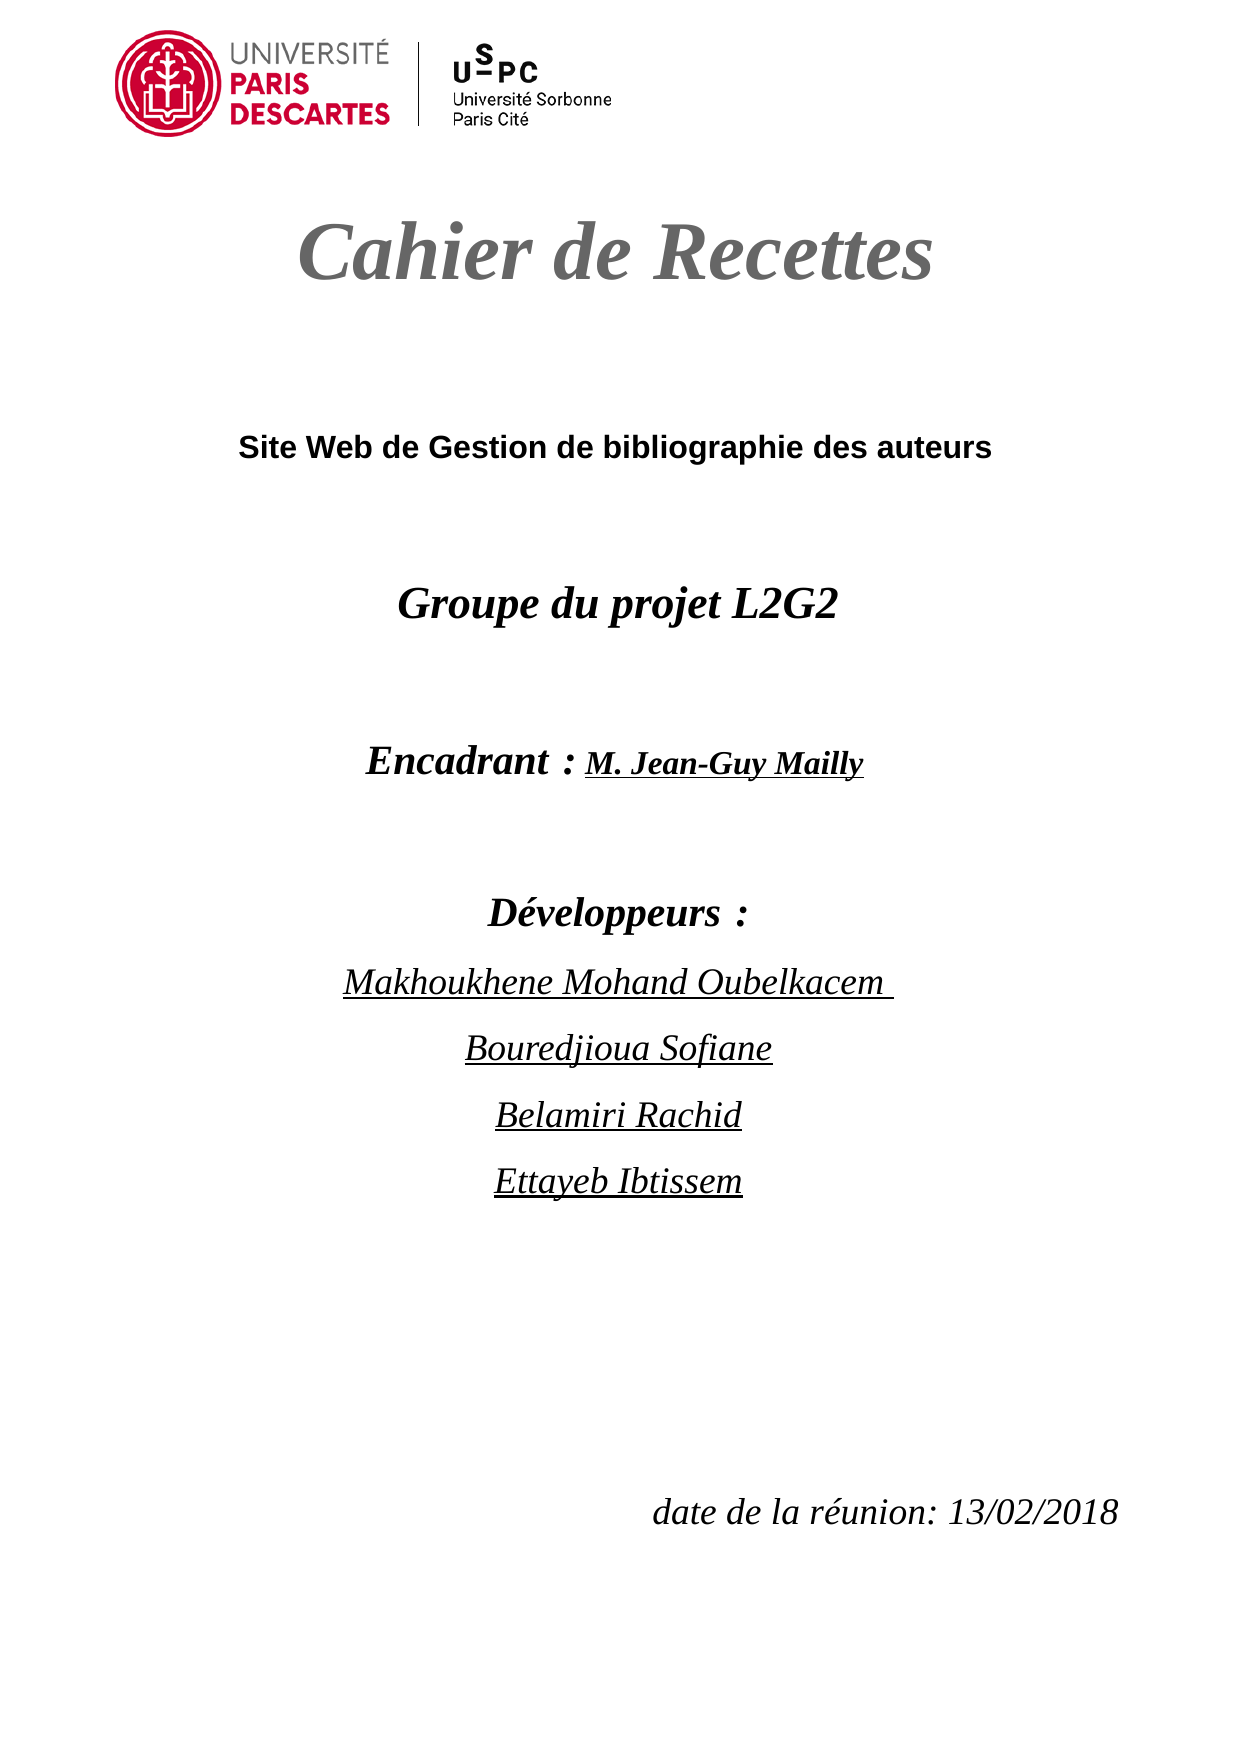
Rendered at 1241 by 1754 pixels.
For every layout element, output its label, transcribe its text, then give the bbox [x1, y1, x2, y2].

text date de la réunion: 13/02/2018 [118, 1489, 1122, 1533]
title Cahier de Recettes [118, 201, 1122, 297]
text Belamiri Rachid [118, 1092, 1122, 1135]
subtitle Site Web de Gestion de bibliographie des auteurs [118, 429, 1122, 466]
text Bouredjioua Sofiane [118, 1026, 1122, 1069]
text Makhoukhene Mohand Oubelkacem [118, 959, 1122, 1003]
text Ettayeb Ibtissem [118, 1158, 1122, 1201]
text Encadrant : M. Jean-Guy Mailly [118, 732, 1122, 784]
text Groupe du projet L2G2 [118, 576, 1122, 629]
text Développeurs : [118, 887, 1122, 935]
picture [106, 0, 619, 163]
